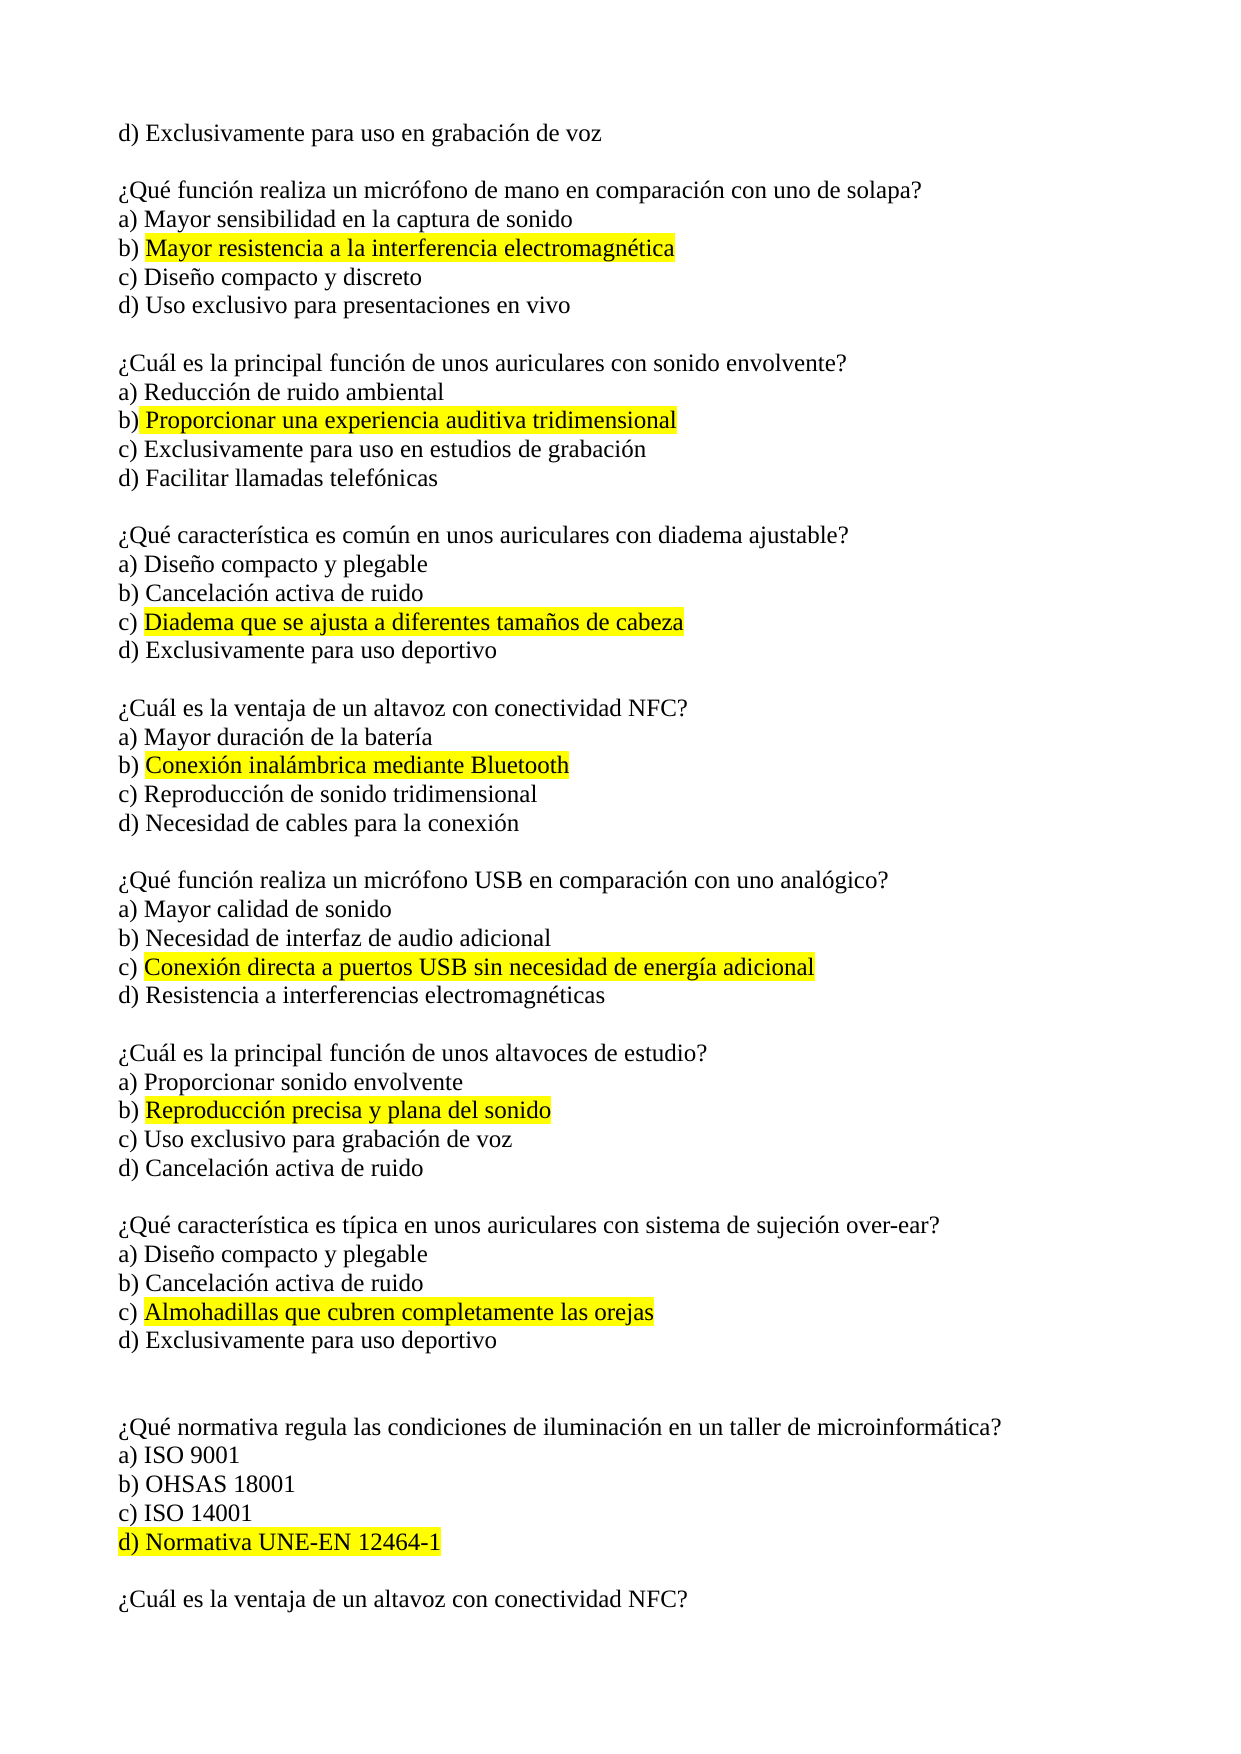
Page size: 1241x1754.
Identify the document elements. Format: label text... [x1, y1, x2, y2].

text b) Necesidad de interfaz de audio adicional [118, 923, 1122, 952]
text d) Facilitar llamadas telefónicas [118, 463, 1122, 492]
text ¿Cuál es la principal función de unos altavoces de estudio? [118, 1038, 1122, 1067]
text c) Reproducción de sonido tridimensional [118, 779, 1122, 808]
text c) Diadema que se ajusta a diferentes tamaños de cabeza [118, 607, 1122, 636]
text d) Cancelación activa de ruido [118, 1153, 1122, 1182]
text a) Mayor calidad de sonido [118, 894, 1122, 923]
text d) Normativa UNE-EN 12464-1 [118, 1527, 1122, 1556]
text c) Exclusivamente para uso en estudios de grabación [118, 434, 1122, 463]
text b) Cancelación activa de ruido [118, 1268, 1122, 1297]
text c) Uso exclusivo para grabación de voz [118, 1124, 1122, 1153]
text c) Diseño compacto y discreto [118, 262, 1122, 291]
text b) OHSAS 18001 [118, 1469, 1122, 1498]
text d) Exclusivamente para uso deportivo [118, 1326, 1122, 1354]
text ¿Qué característica es común en unos auriculares con diadema ajustable? [118, 521, 1122, 549]
text ¿Qué función realiza un micrófono USB en comparación con uno analógico? [118, 866, 1122, 894]
text a) Reducción de ruido ambiental [118, 377, 1122, 406]
text b) Conexión inalámbrica mediante Bluetooth [118, 751, 1122, 779]
text a) Mayor sensibilidad en la captura de sonido [118, 204, 1122, 233]
text d) Exclusivamente para uso deportivo [118, 636, 1122, 664]
text d) Necesidad de cables para la conexión [118, 808, 1122, 837]
text c) ISO 14001 [118, 1498, 1122, 1527]
text c) Conexión directa a puertos USB sin necesidad de energía adicional [118, 952, 1122, 981]
text a) Mayor duración de la batería [118, 722, 1122, 751]
text b) Mayor resistencia a la interferencia electromagnética [118, 233, 1122, 262]
text ¿Cuál es la principal función de unos auriculares con sonido envolvente? [118, 348, 1122, 377]
text b) Cancelación activa de ruido [118, 578, 1122, 607]
text d) Resistencia a interferencias electromagnéticas [118, 981, 1122, 1009]
text a) Proporcionar sonido envolvente [118, 1067, 1122, 1096]
text ¿Cuál es la ventaja de un altavoz con conectividad NFC? [118, 1584, 1122, 1613]
text ¿Cuál es la ventaja de un altavoz con conectividad NFC? [118, 693, 1122, 722]
text d) Uso exclusivo para presentaciones en vivo [118, 291, 1122, 319]
text a) Diseño compacto y plegable [118, 1239, 1122, 1268]
text a) ISO 9001 [118, 1441, 1122, 1469]
text c) Almohadillas que cubren completamente las orejas [118, 1297, 1122, 1326]
text b) Reproducción precisa y plana del sonido [118, 1096, 1122, 1124]
text b) Proporcionar una experiencia auditiva tridimensional [118, 406, 1122, 434]
text ¿Qué normativa regula las condiciones de iluminación en un taller de microinformática? [118, 1412, 1122, 1441]
text ¿Qué función realiza un micrófono de mano en comparación con uno de solapa? [118, 176, 1122, 204]
text ¿Qué característica es típica en unos auriculares con sistema de sujeción over-ear? [118, 1211, 1122, 1239]
text a) Diseño compacto y plegable [118, 549, 1122, 578]
text d) Exclusivamente para uso en grabación de voz [118, 118, 1122, 147]
